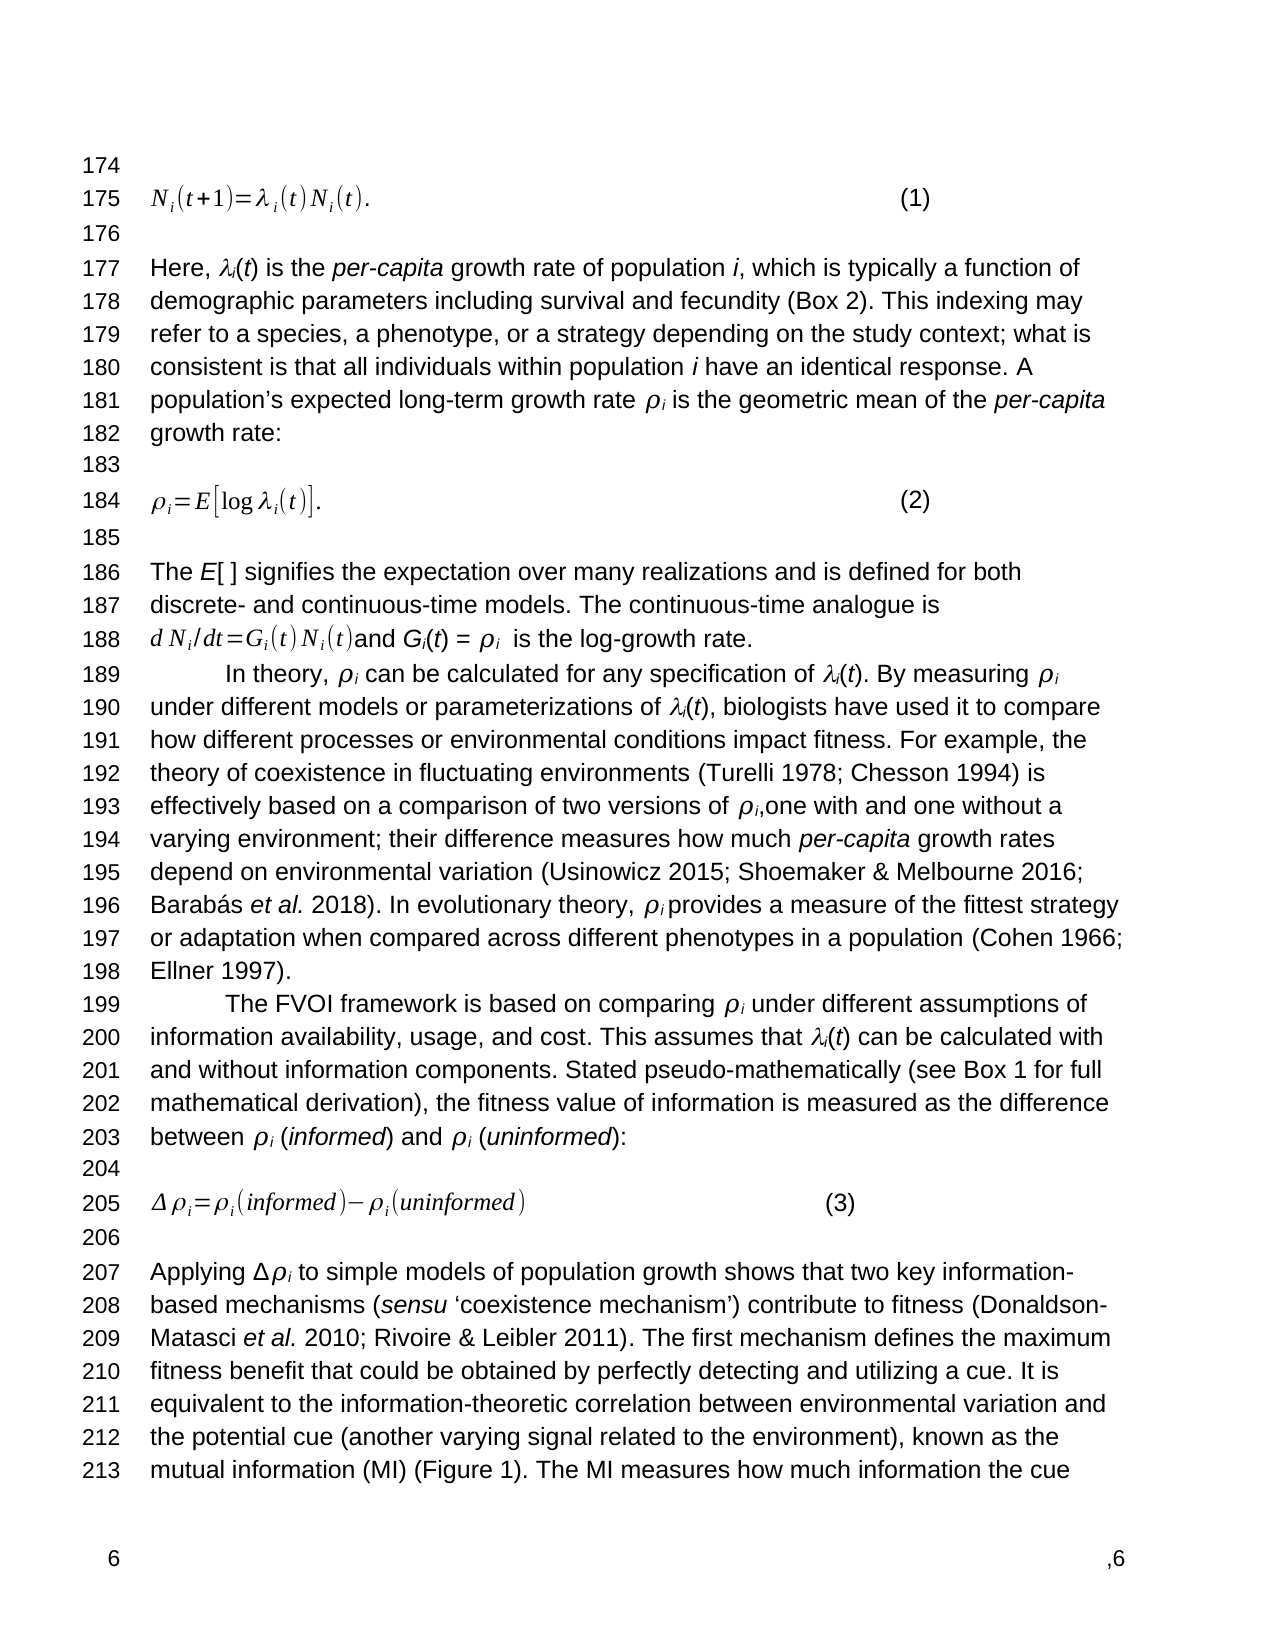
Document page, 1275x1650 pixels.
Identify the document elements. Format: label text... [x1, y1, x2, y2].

text The E[ ] signifies the expectation over many realizations and is defined for both discrete- and continuous-time models. The continuous-time analogue is and Gi(t) = 𝜌i is the log-growth rate. [150, 557, 1125, 654]
text The FVOI framework is based on comparing 𝜌i under different assumptions of information availability, usage, and cost. This assumes that λi(t) can be calculated with and without information components. Stated pseudo-mathematically (see Box 1 for full mathematical derivation), the fitness value of information is measured as the difference between 𝜌i (informed) and 𝜌i (uninformed): [150, 989, 1125, 1150]
text In theory, 𝜌i can be calculated for any specification of λi(t). By measuring 𝜌i under different models or parameterizations of λi(t), biologists have used it to compare how different processes or environmental conditions impact fitness. For example, the theory of coexistence in fluctuating environments (Turelli 1978; Chesson 1994) is effectively based on a comparison of two versions of 𝜌i,one with and one without a varying environment; their difference measures how much per-capita growth rates depend on environmental variation (Usinowicz 2015; Shoemaker & Melbourne 2016; Barabás et al. 2018). In evolutionary theory, 𝜌i provides a measure of the fittest strategy or adaptation when compared across different phenotypes in a population (Cohen 1966; Ellner 1997). [150, 659, 1125, 985]
text . (1) [150, 183, 1125, 216]
text Here, λi(t) is the per-capita growth rate of population i, which is typically a function of demographic parameters including survival and fecundity (Box 2). This indexing may refer to a species, a phenotype, or a strategy depending on the study context; what is consistent is that all individuals within population i have an identical response. A population’s expected long-term growth rate 𝜌i is the geometric mean of the per-capita growth rate: [150, 253, 1125, 447]
text (2) [150, 484, 1125, 519]
text Applying Δ𝜌i to simple models of population growth shows that two key information-based mechanisms (sensu ‘coexistence mechanism’) contribute to fitness (Donaldson-Matasci et al. 2010; Rivoire & Leibler 2011). The first mechanism defines the maximum fitness benefit that could be obtained by perfectly detecting and utilizing a cue. It is equivalent to the information-theoretic correlation between environmental variation and the potential cue (another varying signal related to the environment), known as the mutual information (MI) (Figure 1). The MI measures how much information the cue [150, 1257, 1125, 1484]
text (3) [150, 1187, 1125, 1220]
